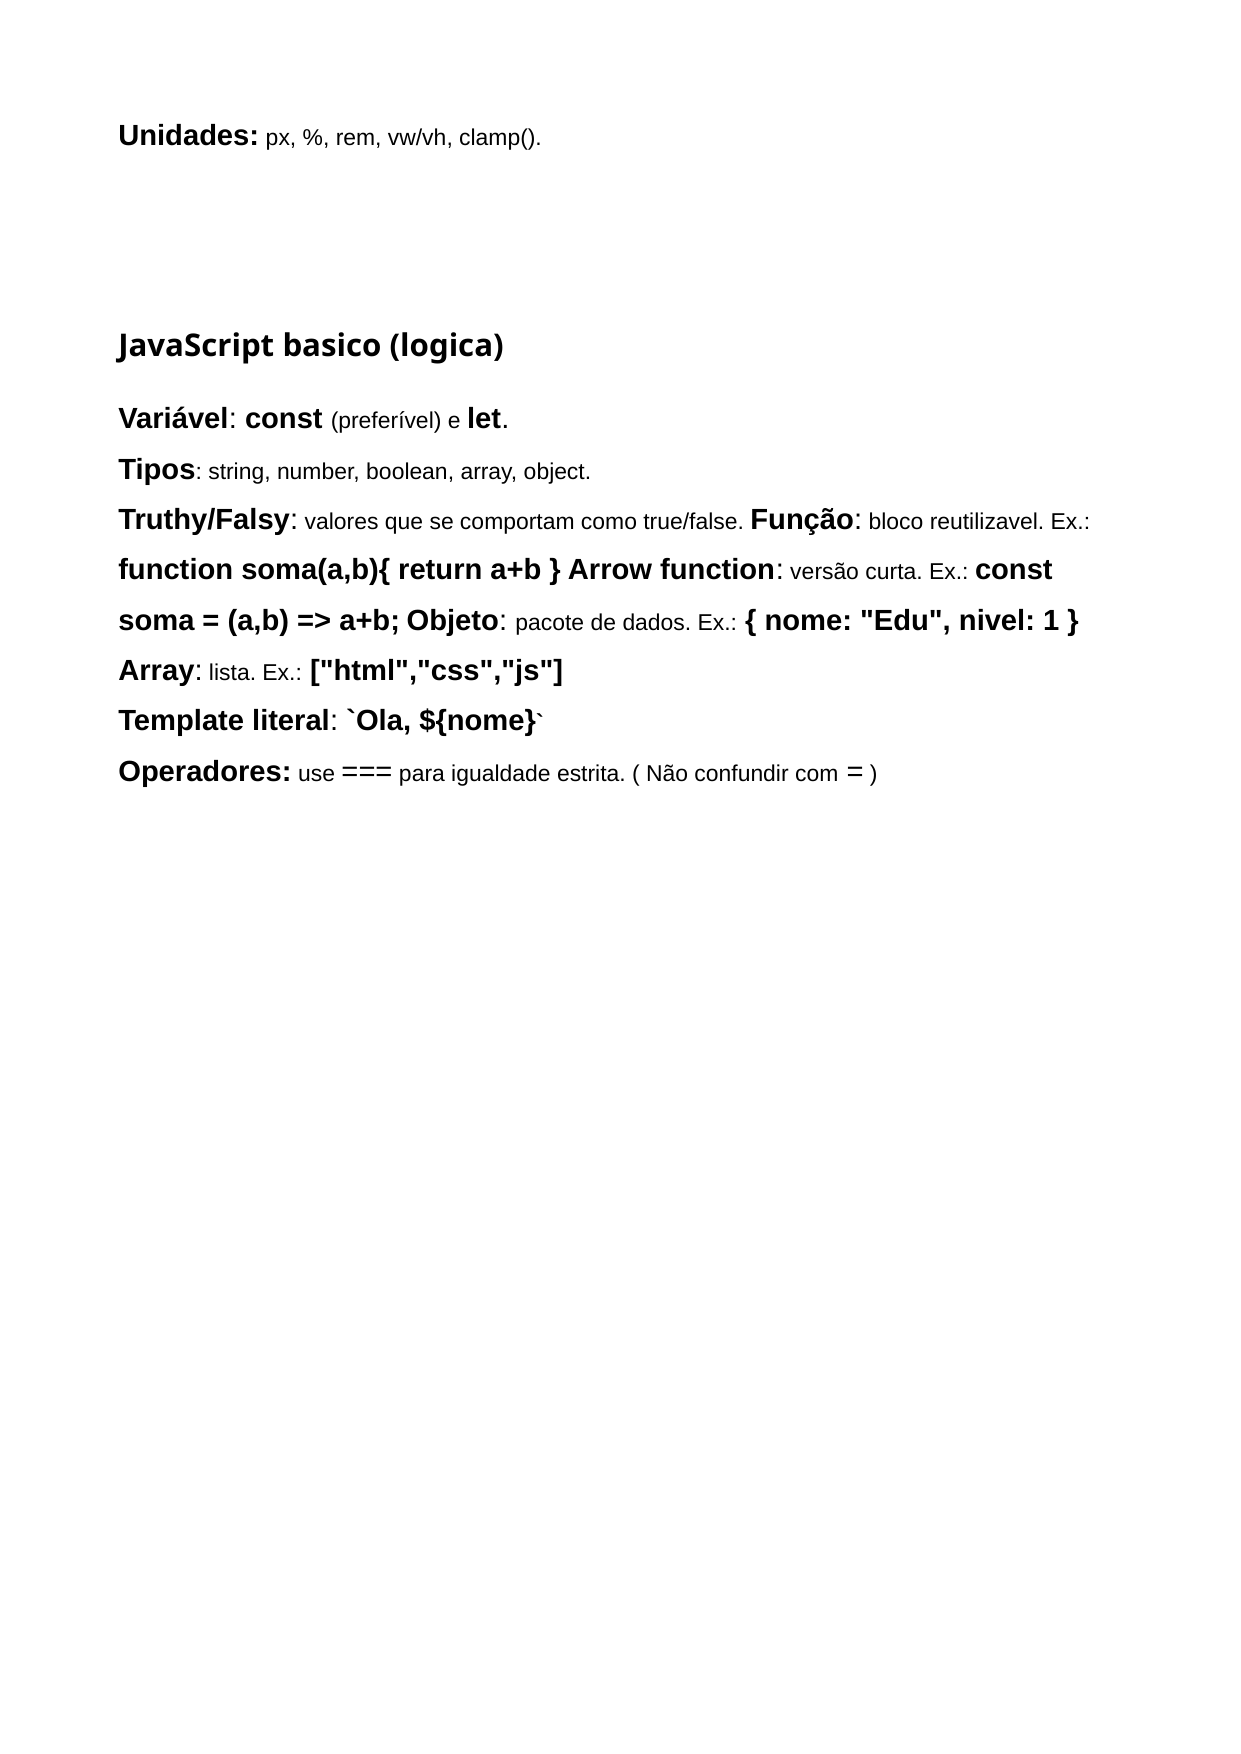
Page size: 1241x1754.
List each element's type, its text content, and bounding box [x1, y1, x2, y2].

text Array: lista. Ex.: ["html","css","js"] Template literal: `Ola, ${nome}` Operadores: use === para igualdade estrita. ( Não confundir com = ) [118, 653, 1122, 787]
text Variável: const (preferível) e let. Tipos: string, number, boolean, array, object. Truthy/Falsy: valores que se comportam como true/false. Função: bloco reutilizavel. Ex.: function soma(a,b){ return a+b } Arrow function: versão curta. Ex.: const soma = (a,b) => a+b; Objeto: pacote de dados. Ex.: { nome: "Edu", nivel: 1 } [118, 401, 1122, 636]
text Unidades: px, %, rem, vw/vh, clamp(). [118, 118, 1122, 152]
text JavaScript basico (logica) [118, 323, 1122, 366]
